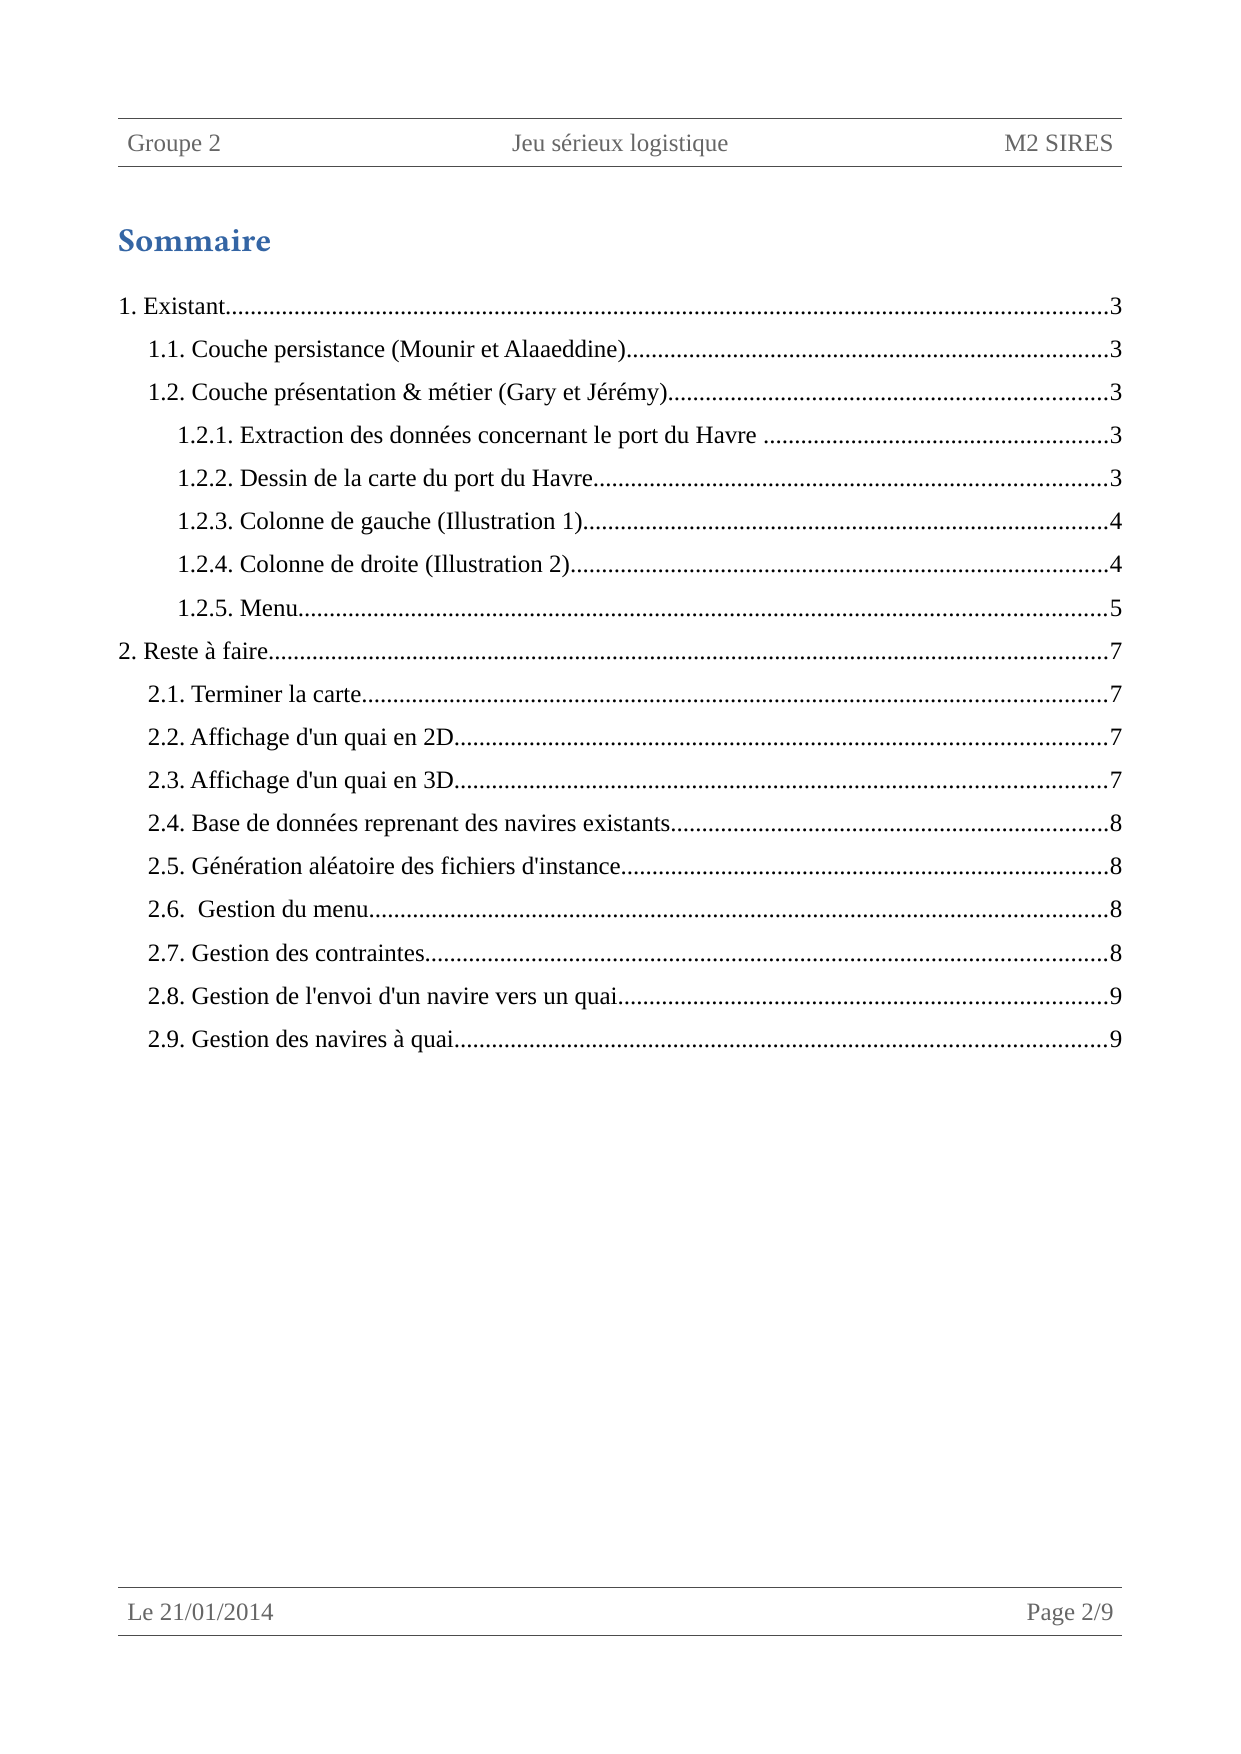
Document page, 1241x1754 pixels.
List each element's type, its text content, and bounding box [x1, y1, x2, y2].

text 1.2.3. Colonne de gauche (Illustration 1) 4 [177, 506, 1122, 535]
text 2.4. Base de données reprenant des navires existants 8 [148, 808, 1122, 837]
text 2.9. Gestion des navires à quai 9 [148, 1024, 1122, 1053]
text 2.5. Génération aléatoire des fichiers d'instance 8 [148, 851, 1122, 880]
subtitle Sommaire [118, 221, 1122, 259]
text 2.8. Gestion de l'envoi d'un navire vers un quai 9 [148, 981, 1122, 1009]
text 2.2. Affichage d'un quai en 2D 7 [148, 722, 1122, 751]
text 2. Reste à faire 7 [118, 636, 1122, 664]
text 2.3. Affichage d'un quai en 3D 7 [148, 765, 1122, 794]
text 1.2.4. Colonne de droite (Illustration 2) 4 [177, 549, 1122, 578]
text 2.7. Gestion des contraintes 8 [148, 938, 1122, 966]
text 1.2. Couche présentation & métier (Gary et Jérémy) 3 [148, 377, 1122, 406]
text 2.6. Gestion du menu 8 [148, 894, 1122, 923]
text 1.2.2. Dessin de la carte du port du Havre 3 [177, 463, 1122, 492]
text 1.2.1. Extraction des données concernant le port du Havre 3 [177, 420, 1122, 449]
text 1. Existant 3 [118, 291, 1122, 319]
text 1.2.5. Menu 5 [177, 593, 1122, 621]
text 2.1. Terminer la carte 7 [148, 679, 1122, 708]
text 1.1. Couche persistance (Mounir et Alaaeddine) 3 [148, 334, 1122, 363]
